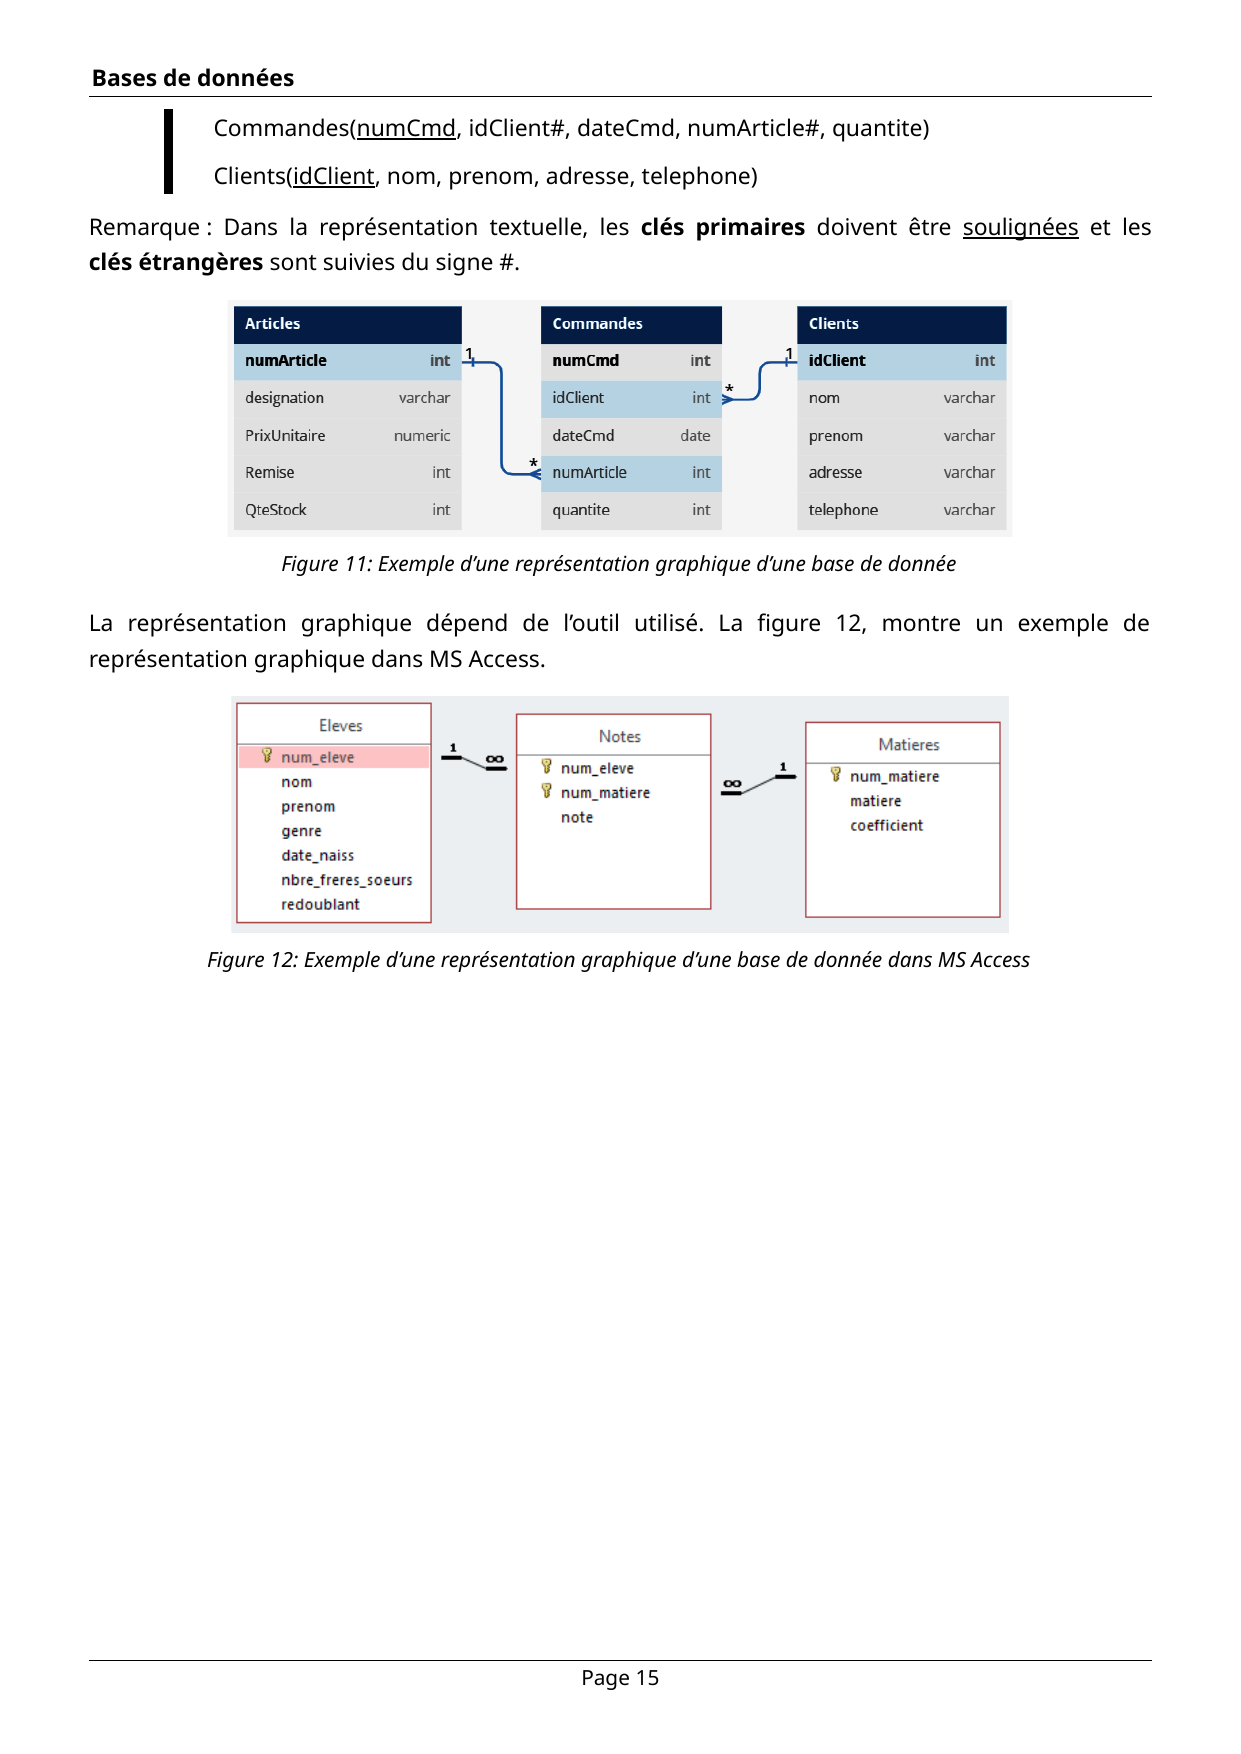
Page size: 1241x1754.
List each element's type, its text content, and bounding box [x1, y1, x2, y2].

table_header Figure 12: Exemple d’une représentation graphique d’une base de donnée dans MS Access [89, 691, 1152, 992]
list Clients(idClient, nom, prenom, adresse, telephone) [173, 157, 1152, 194]
text Remarque : Dans la représentation textuelle, les clés primaires doivent être soulignées et les clés étrangères sont suivies du signe #. [88, 210, 1152, 278]
table_header Figure 11: Exemple d’une représentation graphique d’une base de donnée [89, 294, 1152, 595]
text La représentation graphique dépend de l’outil utilisé. La figure 12, montre un exemple de représentation graphique dans MS Access. [88, 607, 1152, 674]
picture [231, 696, 1009, 933]
list Commandes(numCmd, idClient#, dateCmd, numArticle#, quantite) [173, 109, 1152, 143]
